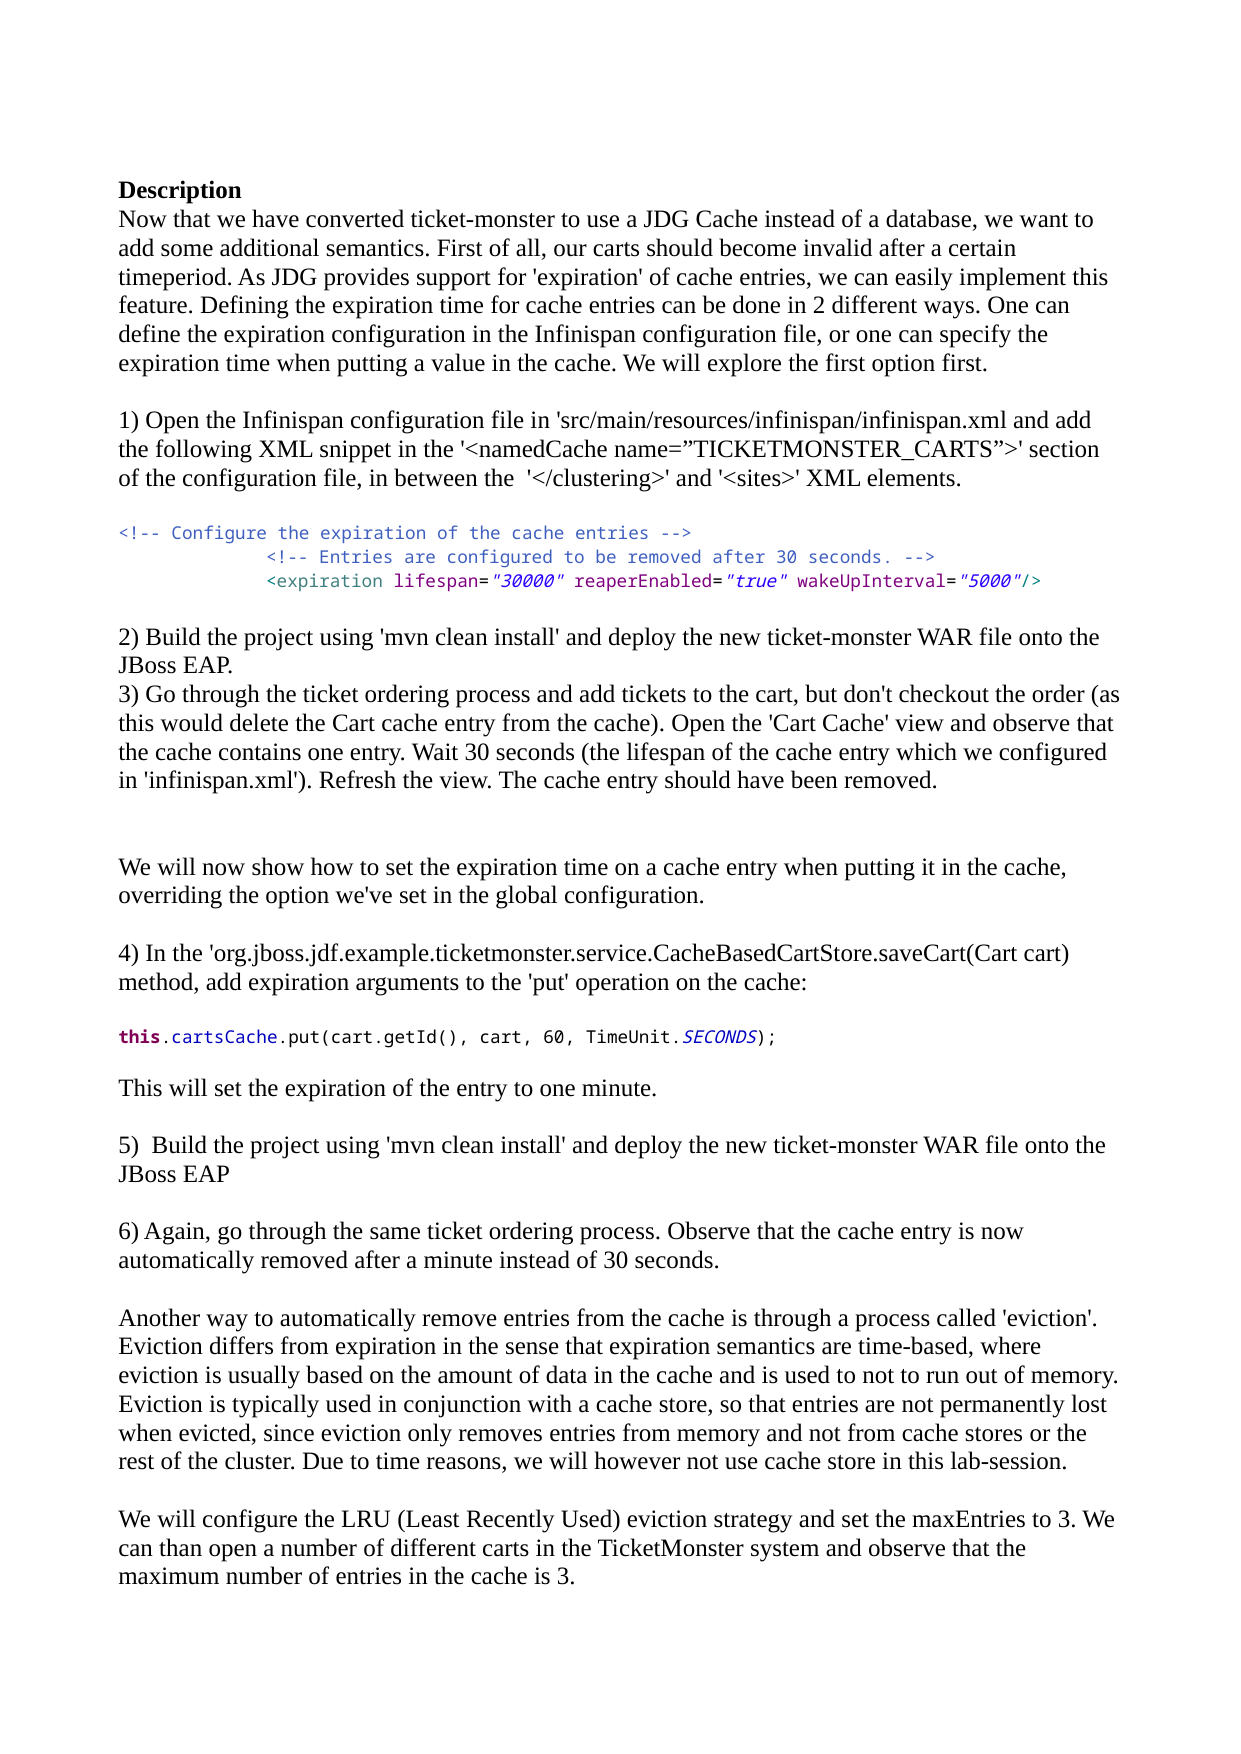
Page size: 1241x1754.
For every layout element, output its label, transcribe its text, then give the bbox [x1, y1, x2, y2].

text Now that we have converted ticket-monster to use a JDG Cache instead of a database, we want to add some additional semantics. First of all, our carts should become invalid after a certain timeperiod. As JDG provides support for 'expiration' of cache entries, we can easily implement this feature. Defining the expiration time for cache entries can be done in 2 different ways. One can define the expiration configuration in the Infinispan configuration file, or one can specify the expiration time when putting a value in the cache. We will explore the first option first. [118, 204, 1122, 377]
text 4) In the 'org.jboss.jdf.example.ticketmonster.service.CacheBasedCartStore.saveCart(Cart cart) method, add expiration arguments to the 'put' operation on the cache: [118, 938, 1122, 996]
text 2) Build the project using 'mvn clean install' and deploy the new ticket-monster WAR file onto the JBoss EAP. [118, 622, 1122, 679]
text 3) Go through the ticket ordering process and add tickets to the cart, but don't checkout the order (as this would delete the Cart cache entry from the cache). Open the 'Cart Cache' view and observe that the cache contains one entry. Wait 30 seconds (the lifespan of the cache entry which we configured in 'infinispan.xml'). Refresh the view. The cache entry should have been removed. [118, 679, 1122, 794]
text <expiration lifespan="30000" reaperEnabled="true" wakeUpInterval="5000"/> [118, 569, 1122, 593]
text this.cartsCache.put(cart.getId(), cart, 60, TimeUnit.SECONDS); [118, 1024, 1122, 1048]
text We will configure the LRU (Least Recently Used) eviction strategy and set the maxEntries to 3. We can than open a number of different carts in the TicketMonster system and observe that the maximum number of entries in the cache is 3. [118, 1504, 1122, 1590]
text Another way to automatically remove entries from the cache is through a process called 'eviction'. Eviction differs from expiration in the sense that expiration semantics are time-based, where eviction is usually based on the amount of data in the cache and is used to not to run out of memory. Eviction is typically used in conjunction with a cache store, so that entries are not permanently lost when evicted, since eviction only removes entries from memory and not from cache stores or the rest of the cluster. Due to time reasons, we will however not use cache store in this lab-session. [118, 1303, 1122, 1475]
text <!-- Configure the expiration of the cache entries --> [118, 521, 1122, 545]
text Description [118, 176, 1122, 204]
text 1) Open the Infinispan configuration file in 'src/main/resources/infinispan/infinispan.xml and add the following XML snippet in the '<namedCache name=”TICKETMONSTER_CARTS”>' section of the configuration file, in between the '</clustering>' and '<sites>' XML elements. [118, 406, 1122, 492]
text We will now show how to set the expiration time on a cache entry when putting it in the cache, overriding the option we've set in the global configuration. [118, 852, 1122, 909]
text <!-- Entries are configured to be removed after 30 seconds. --> [118, 545, 1122, 569]
text This will set the expiration of the entry to one minute. [118, 1073, 1122, 1101]
text 5) Build the project using 'mvn clean install' and deploy the new ticket-monster WAR file onto the JBoss EAP [118, 1130, 1122, 1188]
text 6) Again, go through the same ticket ordering process. Observe that the cache entry is now automatically removed after a minute instead of 30 seconds. [118, 1216, 1122, 1274]
